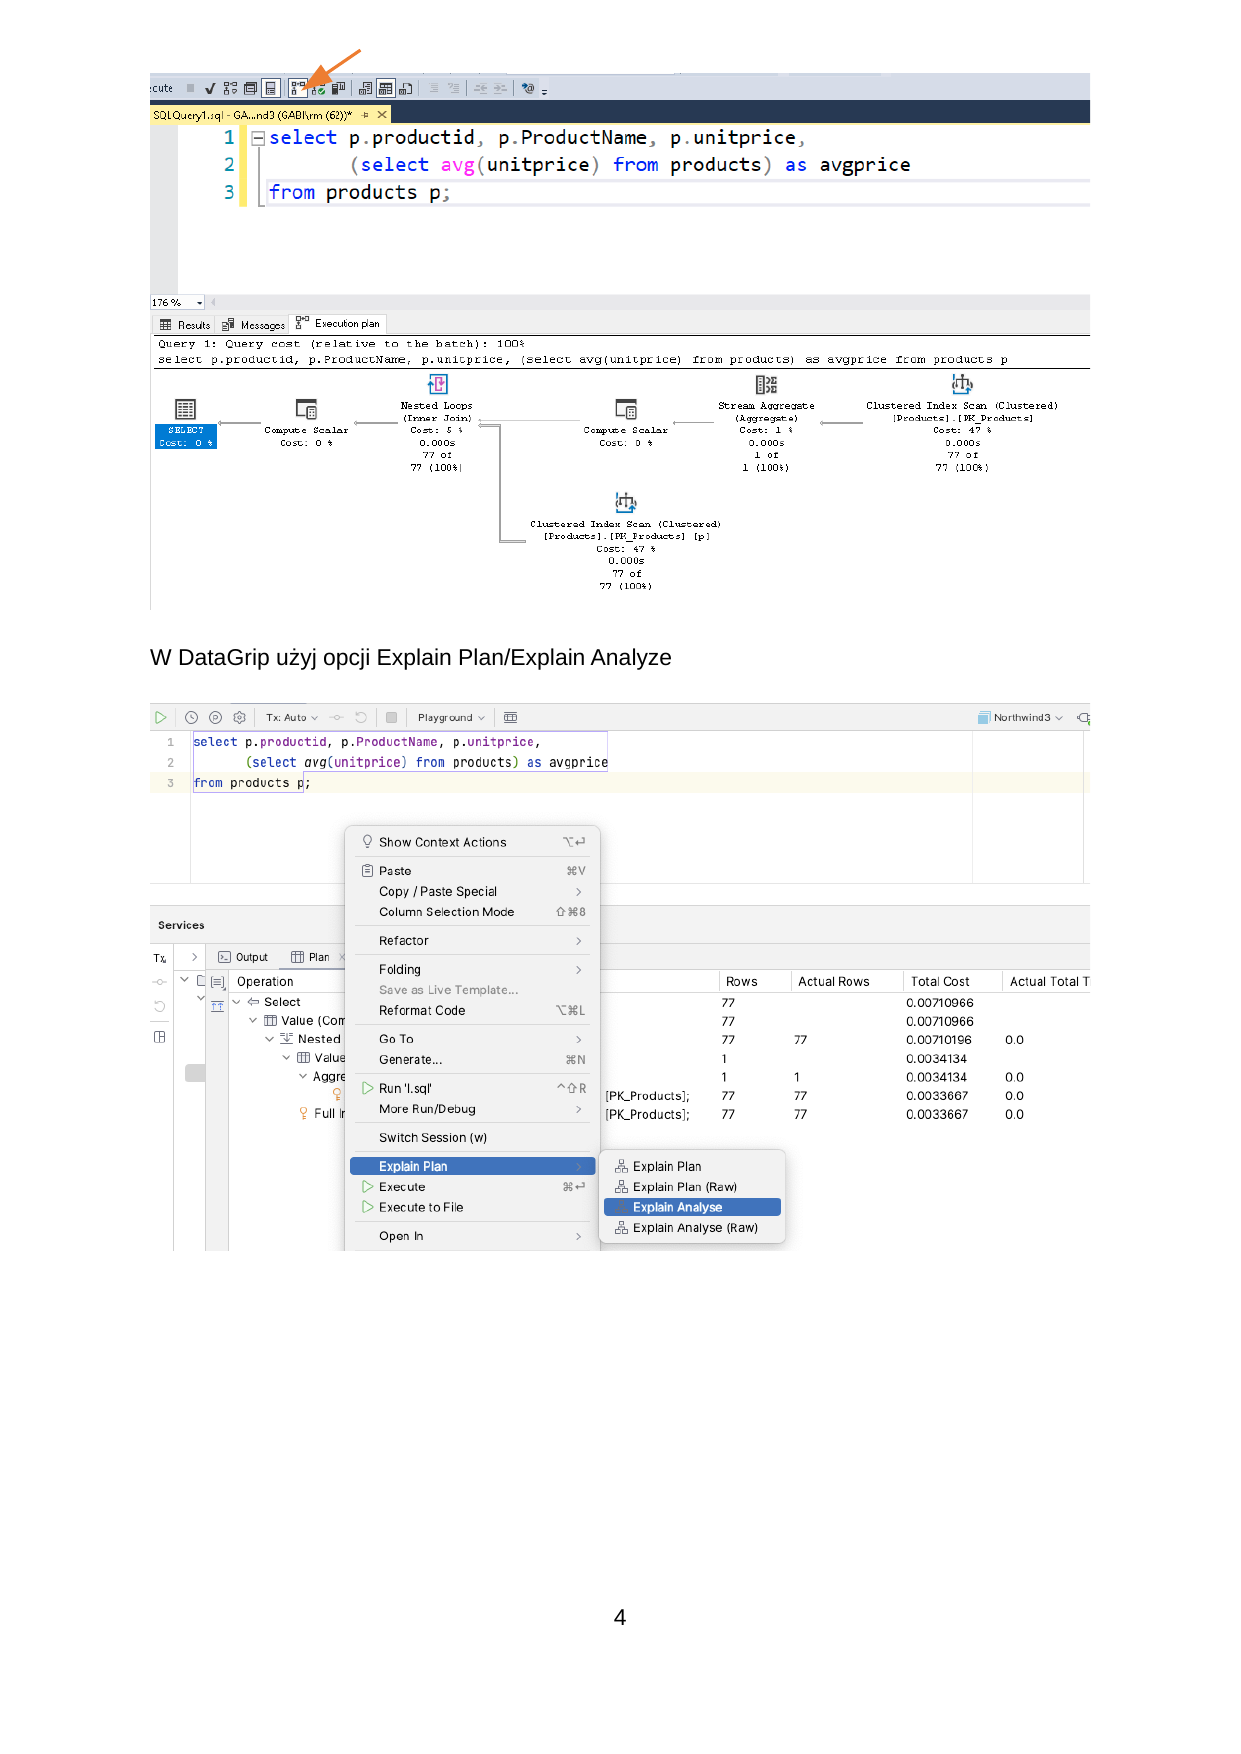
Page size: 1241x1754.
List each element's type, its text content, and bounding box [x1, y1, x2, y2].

text W DataGrip użyj opcji Explain Plan/Explain Analyze [150, 643, 1090, 670]
